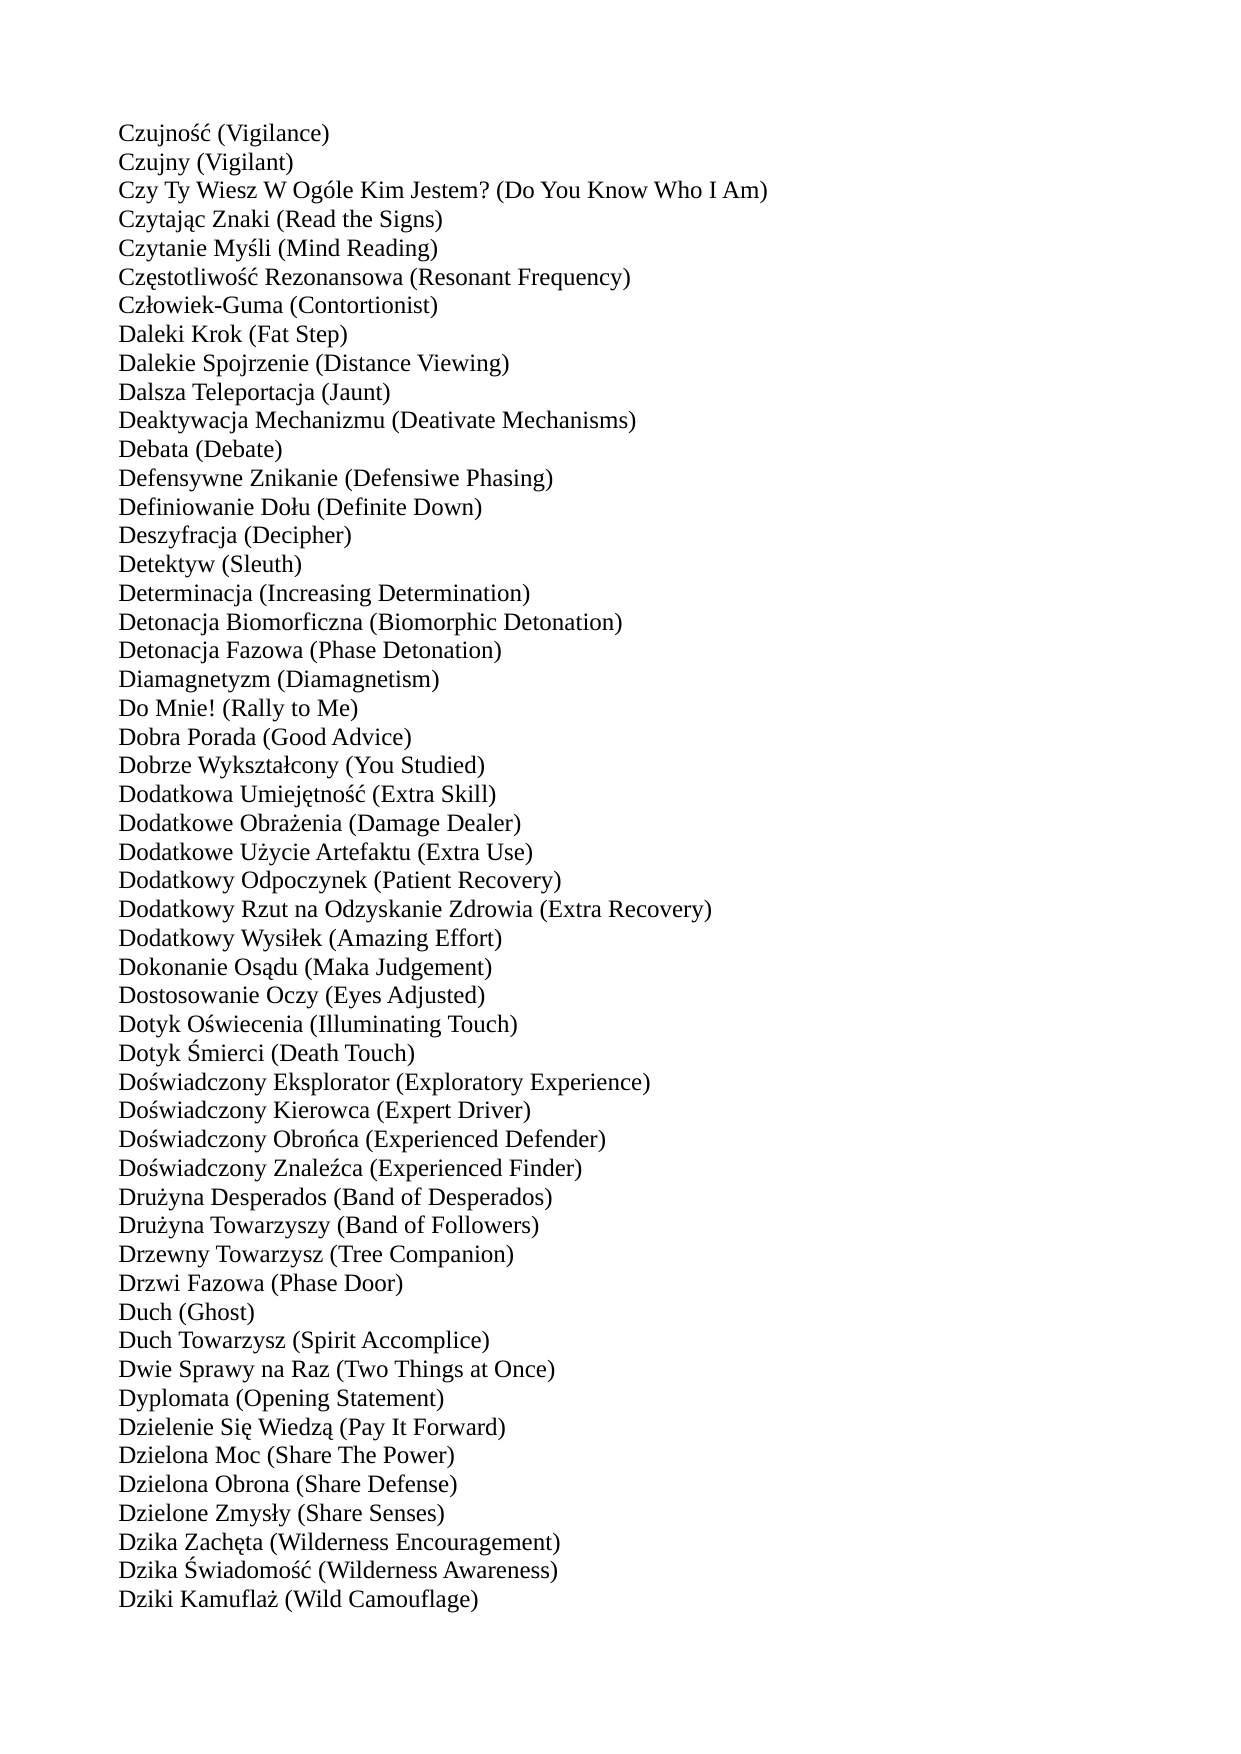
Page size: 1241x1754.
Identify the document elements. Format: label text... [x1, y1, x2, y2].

text Deaktywacja Mechanizmu (Deativate Mechanisms) [118, 406, 1122, 434]
text Drzewny Towarzysz (Tree Companion) [118, 1239, 1122, 1268]
text Dobra Porada (Good Advice) [118, 722, 1122, 751]
text Detonacja Fazowa (Phase Detonation) [118, 636, 1122, 664]
text Dodatkowy Odpoczynek (Patient Recovery) [118, 866, 1122, 894]
text Dziki Kamuflaż (Wild Camouflage) [118, 1584, 1122, 1613]
text Drzwi Fazowa (Phase Door) [118, 1268, 1122, 1297]
text Doświadczony Obrońca (Experienced Defender) [118, 1124, 1122, 1153]
text Duch (Ghost) [118, 1297, 1122, 1326]
text Duch Towarzysz (Spirit Accomplice) [118, 1326, 1122, 1354]
text Debata (Debate) [118, 434, 1122, 463]
text Dodatkowy Rzut na Odzyskanie Zdrowia (Extra Recovery) [118, 894, 1122, 923]
text Częstotliwość Rezonansowa (Resonant Frequency) [118, 262, 1122, 291]
text Detonacja Biomorficzna (Biomorphic Detonation) [118, 607, 1122, 636]
text Doświadczony Znaleźca (Experienced Finder) [118, 1153, 1122, 1182]
text Dodatkowe Obrażenia (Damage Dealer) [118, 808, 1122, 837]
text Doświadczony Kierowca (Expert Driver) [118, 1096, 1122, 1124]
text Dwie Sprawy na Raz (Two Things at Once) [118, 1354, 1122, 1383]
text Dalsza Teleportacja (Jaunt) [118, 377, 1122, 406]
text Dotyk Oświecenia (Illuminating Touch) [118, 1009, 1122, 1038]
text Dzielona Moc (Share The Power) [118, 1441, 1122, 1469]
text Dodatkowe Użycie Artefaktu (Extra Use) [118, 837, 1122, 866]
text Doświadczony Eksplorator (Exploratory Experience) [118, 1067, 1122, 1096]
text Definiowanie Dołu (Definite Down) [118, 492, 1122, 521]
text Człowiek-Guma (Contortionist) [118, 291, 1122, 319]
text Dobrze Wykształcony (You Studied) [118, 751, 1122, 779]
text Do Mnie! (Rally to Me) [118, 693, 1122, 722]
text Dostosowanie Oczy (Eyes Adjusted) [118, 981, 1122, 1009]
text Dzika Świadomość (Wilderness Awareness) [118, 1556, 1122, 1584]
text Czytanie Myśli (Mind Reading) [118, 233, 1122, 262]
text Dyplomata (Opening Statement) [118, 1383, 1122, 1412]
text Determinacja (Increasing Determination) [118, 578, 1122, 607]
text Deszyfracja (Decipher) [118, 521, 1122, 549]
text Czujny (Vigilant) [118, 147, 1122, 176]
text Czy Ty Wiesz W Ogóle Kim Jestem? (Do You Know Who I Am) [118, 176, 1122, 204]
text Dodatkowy Wysiłek (Amazing Effort) [118, 923, 1122, 952]
text Czujność (Vigilance) [118, 118, 1122, 147]
text Czytając Znaki (Read the Signs) [118, 204, 1122, 233]
text Dodatkowa Umiejętność (Extra Skill) [118, 779, 1122, 808]
text Dokonanie Osądu (Maka Judgement) [118, 952, 1122, 981]
text Dzielenie Się Wiedzą (Pay It Forward) [118, 1412, 1122, 1441]
text Defensywne Znikanie (Defensiwe Phasing) [118, 463, 1122, 492]
text Dzika Zachęta (Wilderness Encouragement) [118, 1527, 1122, 1556]
text Diamagnetyzm (Diamagnetism) [118, 664, 1122, 693]
text Dotyk Śmierci (Death Touch) [118, 1038, 1122, 1067]
text Daleki Krok (Fat Step) [118, 319, 1122, 348]
text Detektyw (Sleuth) [118, 549, 1122, 578]
text Dalekie Spojrzenie (Distance Viewing) [118, 348, 1122, 377]
text Dzielona Obrona (Share Defense) [118, 1469, 1122, 1498]
text Dzielone Zmysły (Share Senses) [118, 1498, 1122, 1527]
text Drużyna Towarzyszy (Band of Followers) [118, 1211, 1122, 1239]
text Drużyna Desperados (Band of Desperados) [118, 1182, 1122, 1211]
